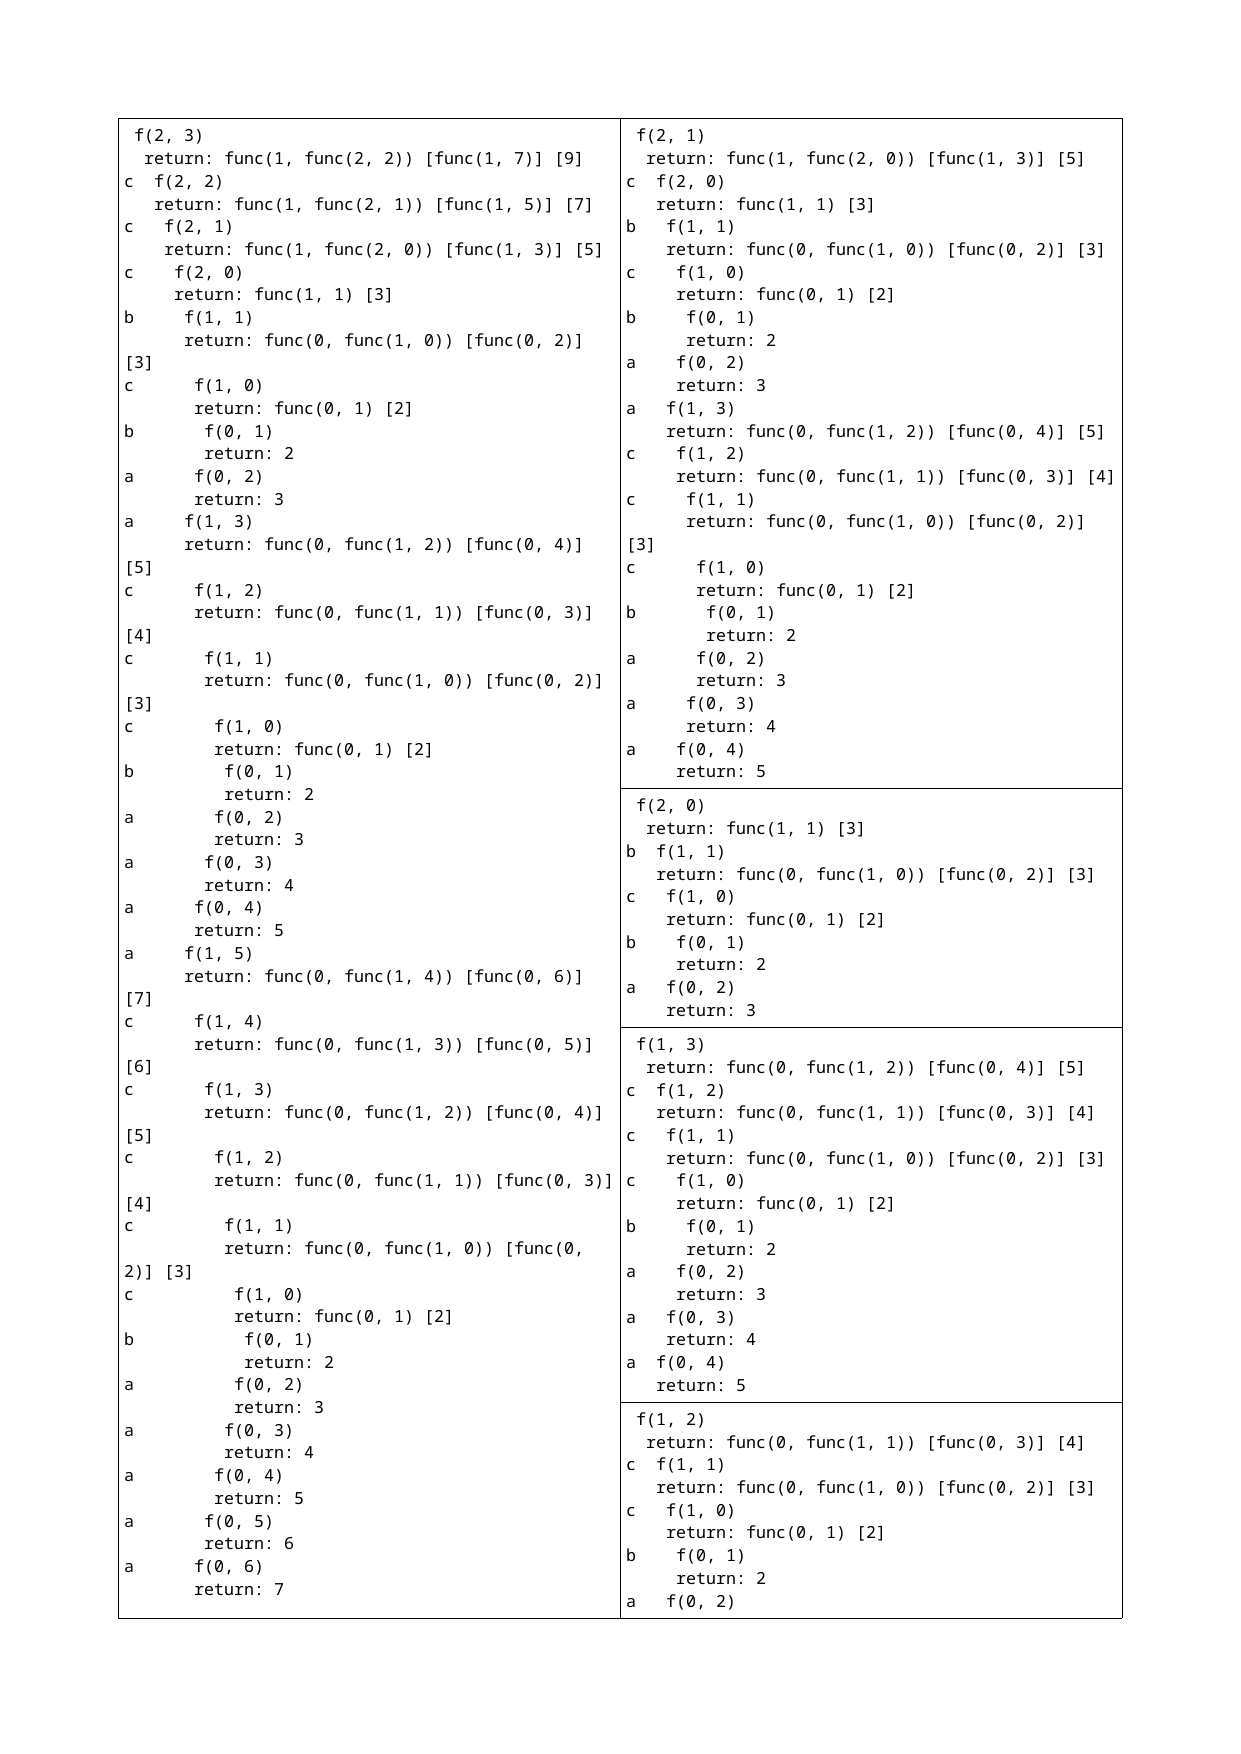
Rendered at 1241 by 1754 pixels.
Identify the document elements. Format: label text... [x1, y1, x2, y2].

table_header f(2, 1) return: func(1, func(2, 0)) [func(1, 3)] [5] c f(2, 0) return: func(1, 1) [3] b f(1, 1) return: func(0, func(1, 0)) [func(0, 2)] [3] c f(1, 0) return: func(0, 1) [2] b f(0, 1) return: 2 a f(0, 2) return: 3 a f(1, 3) return: func(0, func(1, 2)) [func(0, 4)] [5] c f(1, 2) return: func(0, func(1, 1)) [func(0, 3)] [4] c f(1, 1) return: func(0, func(1, 0)) [func(0, 2)] [3] c f(1, 0) return: func(0, 1) [2] b f(0, 1) return: 2 a f(0, 2) return: 3 a f(0, 3) return: 4 a f(0, 4) return: 5 [621, 119, 1122, 788]
table_cell f(2, 0) return: func(1, 1) [3] b f(1, 1) return: func(0, func(1, 0)) [func(0, 2)] [3] c f(1, 0) return: func(0, 1) [2] b f(0, 1) return: 2 a f(0, 2) return: 3 [621, 789, 1122, 1027]
table_header f(2, 3) return: func(1, func(2, 2)) [func(1, 7)] [9] c f(2, 2) return: func(1, func(2, 1)) [func(1, 5)] [7] c f(2, 1) return: func(1, func(2, 0)) [func(1, 3)] [5] c f(2, 0) return: func(1, 1) [3] b f(1, 1) return: func(0, func(1, 0)) [func(0, 2)] [3] c f(1, 0) return: func(0, 1) [2] b f(0, 1) return: 2 a f(0, 2) return: 3 a f(1, 3) return: func(0, func(1, 2)) [func(0, 4)] [5] c f(1, 2) return: func(0, func(1, 1)) [func(0, 3)] [4] c f(1, 1) return: func(0, func(1, 0)) [func(0, 2)] [3] c f(1, 0) return: func(0, 1) [2] b f(0, 1) return: 2 a f(0, 2) return: 3 a f(0, 3) return: 4 a f(0, 4) return: 5 a f(1, 5) return: func(0, func(1, 4)) [func(0, 6)] [7] c f(1, 4) return: func(0, func(1, 3)) [func(0, 5)] [6] c f(1, 3) return: func(0, func(1, 2)) [func(0, 4)] [5] c f(1, 2) return: func(0, func(1, 1)) [func(0, 3)] [4] c f(1, 1) return: func(0, func(1, 0)) [func(0, 2)] [3] c f(1, 0) return: func(0, 1) [2] b f(0, 1) return: 2 a f(0, 2) return: 3 a f(0, 3) return: 4 a f(0, 4) return: 5 a f(0, 5) return: 6 a f(0, 6) return: 7 [119, 119, 620, 1618]
table_cell f(1, 3) return: func(0, func(1, 2)) [func(0, 4)] [5] c f(1, 2) return: func(0, func(1, 1)) [func(0, 3)] [4] c f(1, 1) return: func(0, func(1, 0)) [func(0, 2)] [3] c f(1, 0) return: func(0, 1) [2] b f(0, 1) return: 2 a f(0, 2) return: 3 a f(0, 3) return: 4 a f(0, 4) return: 5 [621, 1028, 1122, 1402]
table_cell f(1, 2) return: func(0, func(1, 1)) [func(0, 3)] [4] c f(1, 1) return: func(0, func(1, 0)) [func(0, 2)] [3] c f(1, 0) return: func(0, 1) [2] b f(0, 1) return: 2 a f(0, 2) [621, 1403, 1122, 1618]
